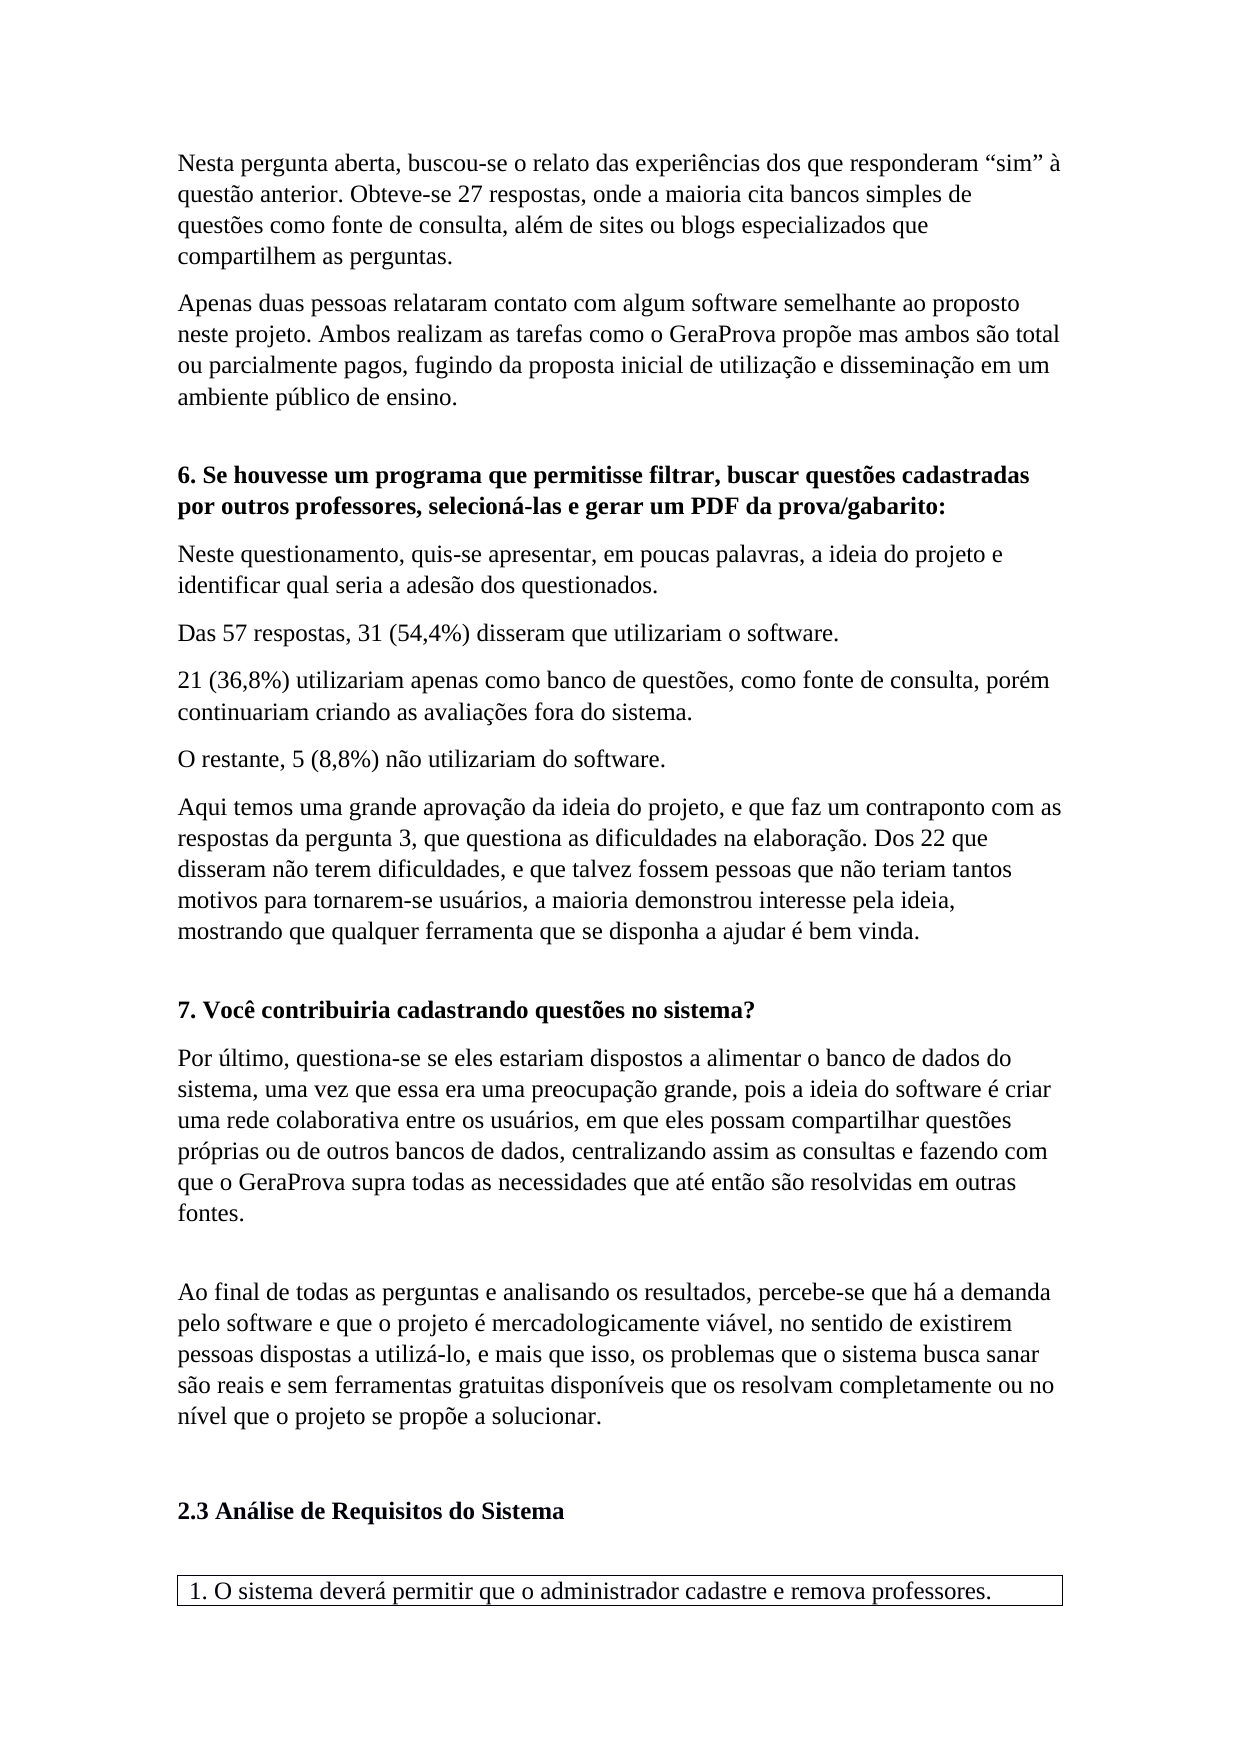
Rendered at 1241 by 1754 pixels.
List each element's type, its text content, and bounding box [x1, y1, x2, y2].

text O restante, 5 (8,8%) não utilizariam do software. [177, 744, 1063, 773]
text Por último, questiona-se se eles estariam dispostos a alimentar o banco de dados do sistema, uma vez que essa era uma preocupação grande, pois a ideia do software é criar uma rede colaborativa entre os usuários, em que eles possam compartilhar questões próprias ou de outros bancos de dados, centralizando assim as consultas e fazendo com que o GeraProva supra todas as necessidades que até então são resolvidas em outras fontes. [177, 1043, 1063, 1227]
text Apenas duas pessoas relataram contato com algum software semelhante ao proposto neste projeto. Ambos realizam as tarefas como o GeraProva propõe mas ambos são total ou parcialmente pagos, fugindo da proposta inicial de utilização e disseminação em um ambiente público de ensino. [177, 288, 1063, 441]
text 21 (36,8%) utilizariam apenas como banco de questões, como fonte de consulta, porém continuariam criando as avaliações fora do sistema. [177, 666, 1063, 725]
text Nesta pergunta aberta, buscou-se o relato das experiências dos que responderam “sim” à questão anterior. Obteve-se 27 respostas, onde a maioria cita bancos simples de questões como fonte de consulta, além de sites ou blogs especializados que compartilhem as perguntas. [177, 148, 1063, 269]
text Ao final de todas as perguntas e analisando os resultados, percebe-se que há a demanda pelo software e que o projeto é mercadologicamente viável, no sentido de existirem pessoas dispostas a utilizá-lo, e mais que isso, os problemas que o sistema busca sanar são reais e sem ferramentas gratuitas disponíveis que os resolvam completamente ou no nível que o projeto se propõe a solucionar. [177, 1246, 1063, 1429]
text Aqui temos uma grande aprovação da ideia do projeto, e que faz um contraponto com as respostas da pergunta 3, que questiona as dificuldades na elaboração. Dos 22 que disseram não terem dificuldades, e que talvez fossem pessoas que não teriam tantos motivos para tornarem-se usuários, a maioria demonstrou interesse pela ideia, mostrando que qualquer ferramenta que se disponha a ajudar é bem vinda. [177, 792, 1063, 976]
text 6. Se houvesse um programa que permitisse filtrar, buscar questões cadastradas por outros professores, selecioná-las e gerar um PDF da prova/gabarito: [177, 460, 1063, 520]
text Neste questionamento, quis-se apresentar, em poucas palavras, a ideia do projeto e identificar qual seria a adesão dos questionados. [177, 539, 1063, 599]
table_header 1. O sistema deverá permitir que o administrador cadastre e remova professores. [178, 1576, 1062, 1605]
text 7. Você contribuiria cadastrando questões no sistema? [177, 995, 1063, 1024]
text Das 57 respostas, 31 (54,4%) disseram que utilizariam o software. [177, 618, 1063, 647]
text 2.3 Análise de Requisitos do Sistema [177, 1496, 1063, 1556]
